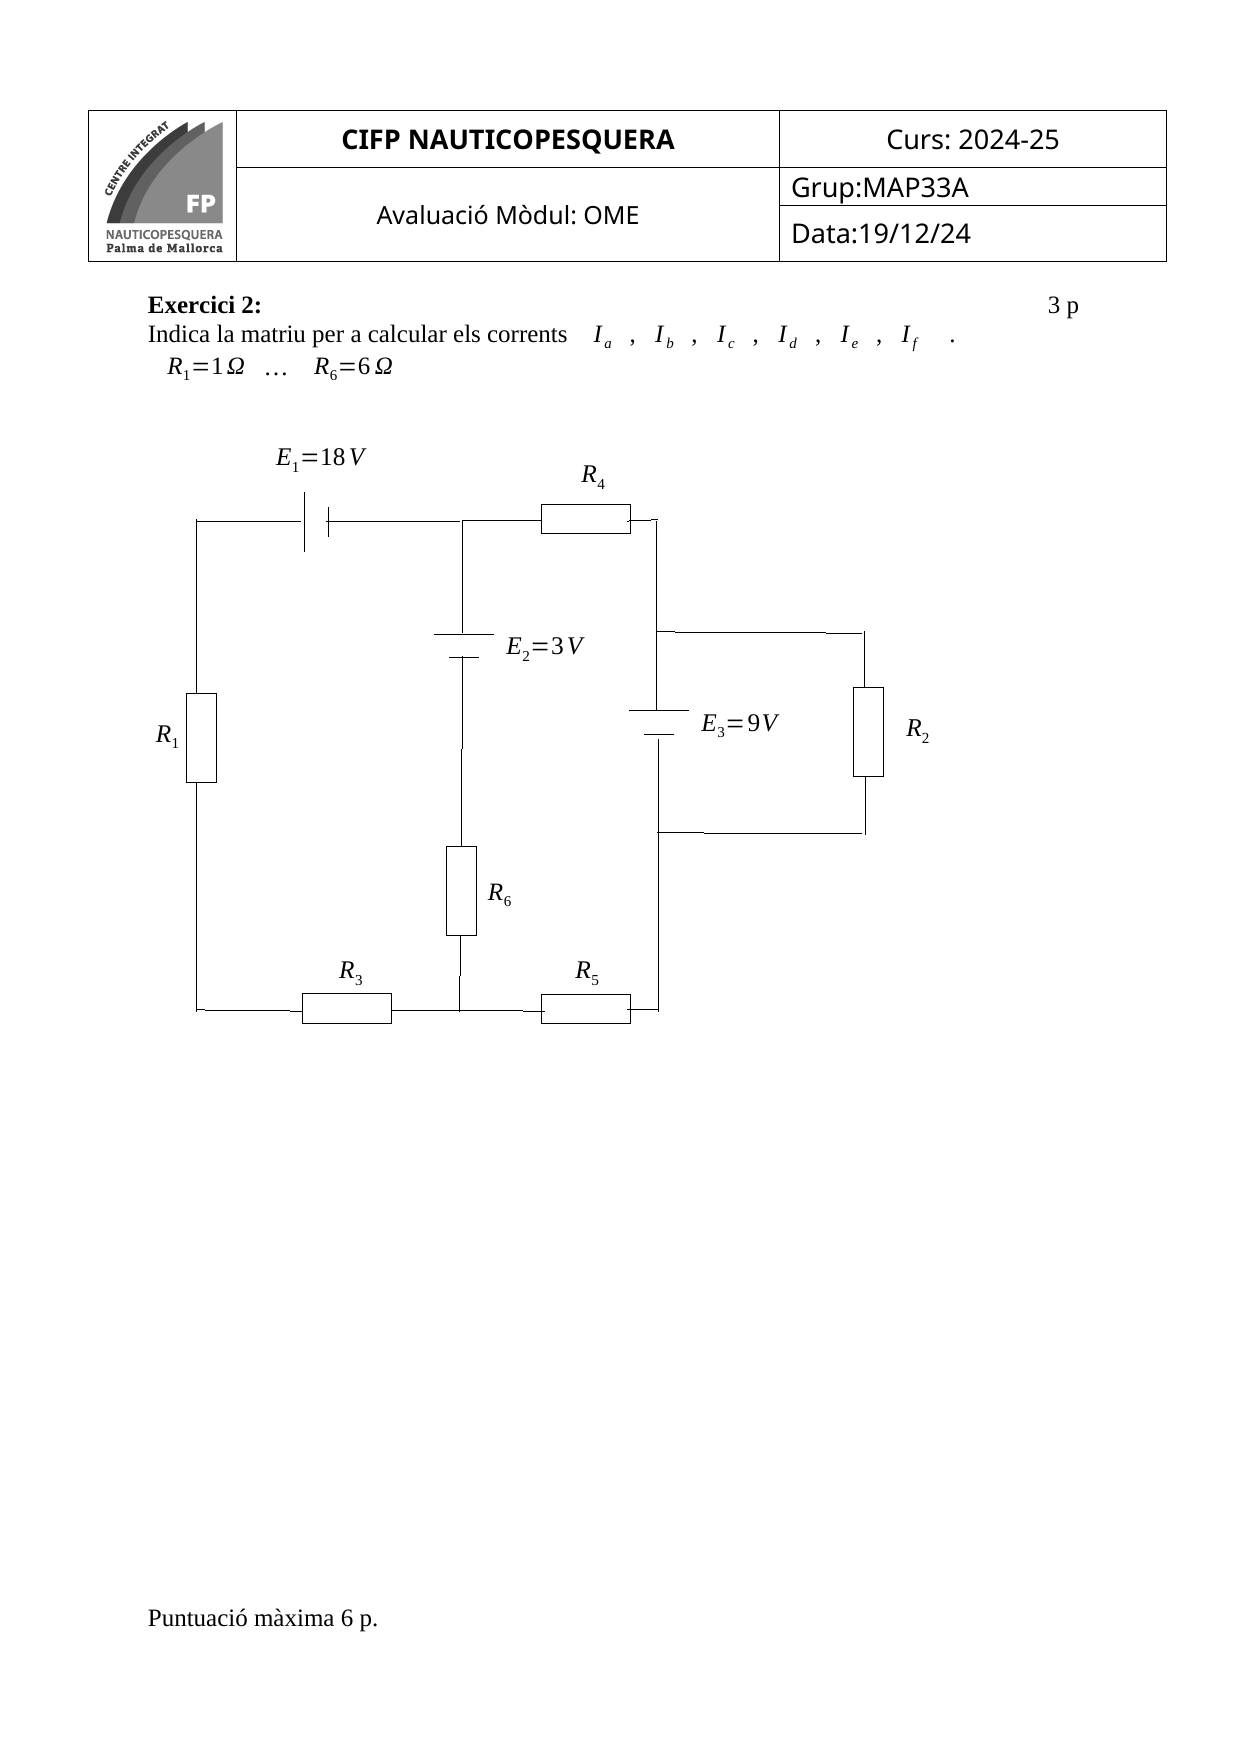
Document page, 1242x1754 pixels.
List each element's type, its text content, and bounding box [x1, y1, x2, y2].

text … [148, 352, 1094, 384]
text Indica la matriu per a calcular els corrents ,,,,, . [148, 319, 1094, 352]
picture [100, 111, 229, 260]
text Exercici 2: 3 p [148, 290, 1094, 319]
text Puntuació màxima 6 p. [148, 1603, 1094, 1632]
